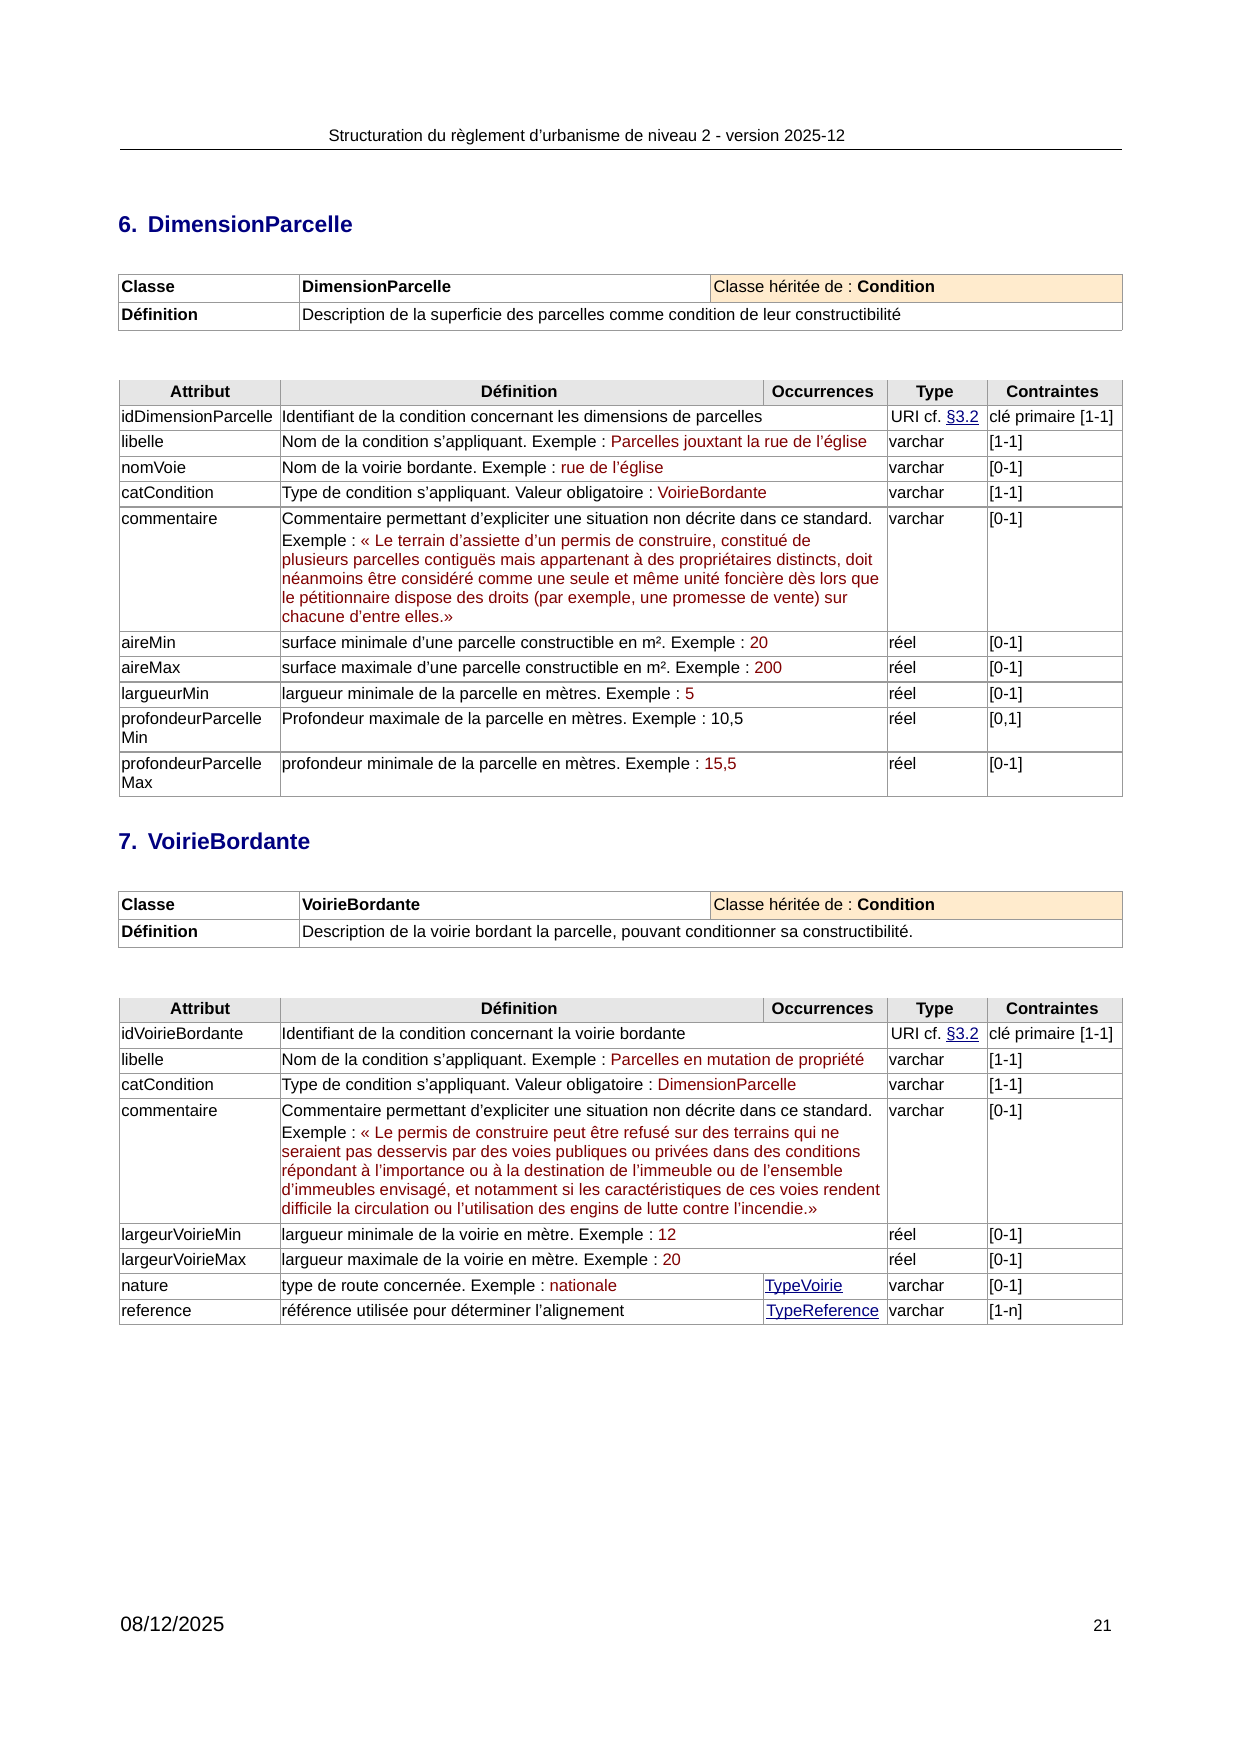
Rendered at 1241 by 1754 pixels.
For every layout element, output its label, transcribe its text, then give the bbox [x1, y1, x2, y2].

table_cell [1-1] [988, 1074, 1122, 1098]
table_header Type [888, 380, 987, 405]
table_cell Nom de la condition s’appliquant. Exemple : Parcelles en mutation de propriété [281, 1049, 887, 1073]
table_cell clé primaire [1-1] [988, 1023, 1122, 1047]
table_cell Identifiant de la condition concernant les dimensions de parcelles [281, 406, 887, 430]
table_header Classe [119, 275, 299, 302]
table_cell aireMax [120, 657, 280, 681]
table_cell [0,1] [988, 708, 1122, 751]
table_cell [0-1] [988, 508, 1122, 631]
table_cell [0-1] [988, 1099, 1122, 1222]
table_cell réel [888, 708, 987, 751]
table_cell référence utilisée pour déterminer l’alignement [281, 1300, 763, 1324]
table_cell largeurVoirieMin [120, 1224, 280, 1248]
table_cell surface maximale d’une parcelle constructible en m². Exemple : 200 [281, 657, 887, 681]
table_cell TypeReference [764, 1300, 887, 1324]
table_cell largueur minimale de la voirie en mètre. Exemple : 12 [281, 1224, 887, 1248]
table_header Définition [281, 998, 763, 1022]
table_cell [1-n] [988, 1300, 1122, 1324]
table_header Contraintes [988, 380, 1122, 405]
table_cell catCondition [120, 482, 280, 506]
table_cell [0-1] [988, 753, 1122, 796]
table_cell clé primaire [1-1] [988, 406, 1122, 430]
table_header Classe [119, 892, 299, 919]
table_header Attribut [120, 998, 280, 1022]
table_cell [0-1] [988, 657, 1122, 681]
table_cell réel [888, 753, 987, 796]
table_cell nomVoie [120, 457, 280, 481]
table_cell Commentaire permettant d’expliciter une situation non décrite dans ce standard. Exemple : « Le permis de construire peut être refusé sur des terrains qui ne seraient pas desservis par des voies publiques ou privées dans des conditions répondant à l’importance ou à la destination de l’immeuble ou de l’ensemble d’immeubles envisagé, et notamment si les caractéristiques de ces voies rendent difficile la circulation ou l’utilisation des engins de lutte contre l’incendie.» [281, 1099, 887, 1222]
table_cell Nom de la voirie bordante. Exemple : rue de l’église [281, 457, 887, 481]
table_header Attribut [120, 380, 280, 405]
table_header Définition [281, 380, 763, 405]
table_cell Commentaire permettant d’expliciter une situation non décrite dans ce standard. Exemple : « Le terrain d’assiette d’un permis de construire, constitué de plusieurs parcelles contiguës mais appartenant à des propriétaires distincts, doit néanmoins être considéré comme une seule et même unité foncière dès lors que le pétitionnaire dispose des droits (par exemple, une promesse de vente) sur chacune d’entre elles.» [281, 508, 887, 631]
table_header Classe héritée de : Condition [711, 275, 1122, 302]
table_cell [0-1] [988, 632, 1122, 656]
table_header Occurrences [764, 998, 887, 1022]
table_cell Définition [119, 303, 299, 330]
table_cell [1-1] [988, 431, 1122, 456]
table_header Classe héritée de : Condition [711, 892, 1122, 919]
table_cell profondeurParcelleMax [120, 753, 280, 796]
table_cell reference [120, 1300, 280, 1324]
table_cell idVoirieBordante [120, 1023, 280, 1047]
table_header Type [888, 998, 987, 1022]
table_cell réel [888, 1249, 987, 1273]
table_cell largueur maximale de la voirie en mètre. Exemple : 20 [281, 1249, 887, 1273]
table_cell varchar [888, 457, 987, 481]
table_cell surface minimale d’une parcelle constructible en m². Exemple : 20 [281, 632, 887, 656]
table_cell varchar [888, 508, 987, 631]
table_cell [0-1] [988, 683, 1122, 707]
table_cell varchar [888, 1274, 987, 1299]
table_cell largueurMin [120, 683, 280, 707]
table_cell Type de condition s’appliquant. Valeur obligatoire : DimensionParcelle [281, 1074, 887, 1098]
table_cell réel [888, 683, 987, 707]
table_cell URI cf. §3.2 [888, 406, 987, 430]
table_header Contraintes [988, 998, 1122, 1022]
table_cell idDimensionParcelle [120, 406, 280, 430]
table_cell Profondeur maximale de la parcelle en mètres. Exemple : 10,5 [281, 708, 887, 751]
table_cell [0-1] [988, 1249, 1122, 1273]
table_cell [1-1] [988, 482, 1122, 506]
table_cell varchar [888, 431, 987, 456]
table_cell [1-1] [988, 1049, 1122, 1073]
table_cell TypeVoirie [764, 1274, 887, 1299]
table_cell ‍commentaire [120, 508, 280, 631]
table_cell Description de la voirie bordant la parcelle, pouvant conditionner sa constructibilité. [300, 920, 1122, 947]
table_cell aireMin [120, 632, 280, 656]
table_cell réel [888, 632, 987, 656]
table_header Occurrences [764, 380, 887, 405]
table_cell nature [120, 1274, 280, 1299]
table_cell libelle [120, 1049, 280, 1073]
table_cell réel [888, 1224, 987, 1248]
table_cell ‍commentaire [120, 1099, 280, 1222]
table_cell largeurVoirieMax [120, 1249, 280, 1273]
subtitle DimensionParcelle [118, 211, 1122, 237]
table_cell varchar [888, 1074, 987, 1098]
table_cell Type de condition s’appliquant. Valeur obligatoire : VoirieBordante [281, 482, 887, 506]
table_cell Description de la superficie des parcelles comme condition de leur constructibilité [300, 303, 1122, 330]
table_cell varchar [888, 1300, 987, 1324]
table_header DimensionParcelle [300, 275, 710, 302]
subtitle VoirieBordante [118, 828, 1122, 854]
table_header VoirieBordante [300, 892, 710, 919]
table_cell profondeurParcelleMin [120, 708, 280, 751]
table_cell varchar [888, 1099, 987, 1222]
table_cell varchar [888, 482, 987, 506]
table_cell type de route concernée. Exemple : nationale [281, 1274, 763, 1299]
table_cell Définition [119, 920, 299, 947]
table_cell catCondition [120, 1074, 280, 1098]
table_cell [0-1] [988, 1224, 1122, 1248]
table_cell Identifiant de la condition concernant la voirie bordante [281, 1023, 887, 1047]
table_cell réel [888, 657, 987, 681]
table_cell [0-1] [988, 457, 1122, 481]
table_cell profondeur minimale de la parcelle en mètres. Exemple : 15,5 [281, 753, 887, 796]
table_cell URI cf. §3.2 [888, 1023, 987, 1047]
table_cell varchar [888, 1049, 987, 1073]
table_cell libelle [120, 431, 280, 456]
table_cell largueur minimale de la parcelle en mètres. Exemple : 5 [281, 683, 887, 707]
table_cell [0-1] [988, 1274, 1122, 1299]
table_cell Nom de la condition s’appliquant. Exemple : Parcelles jouxtant la rue de l’église [281, 431, 887, 456]
